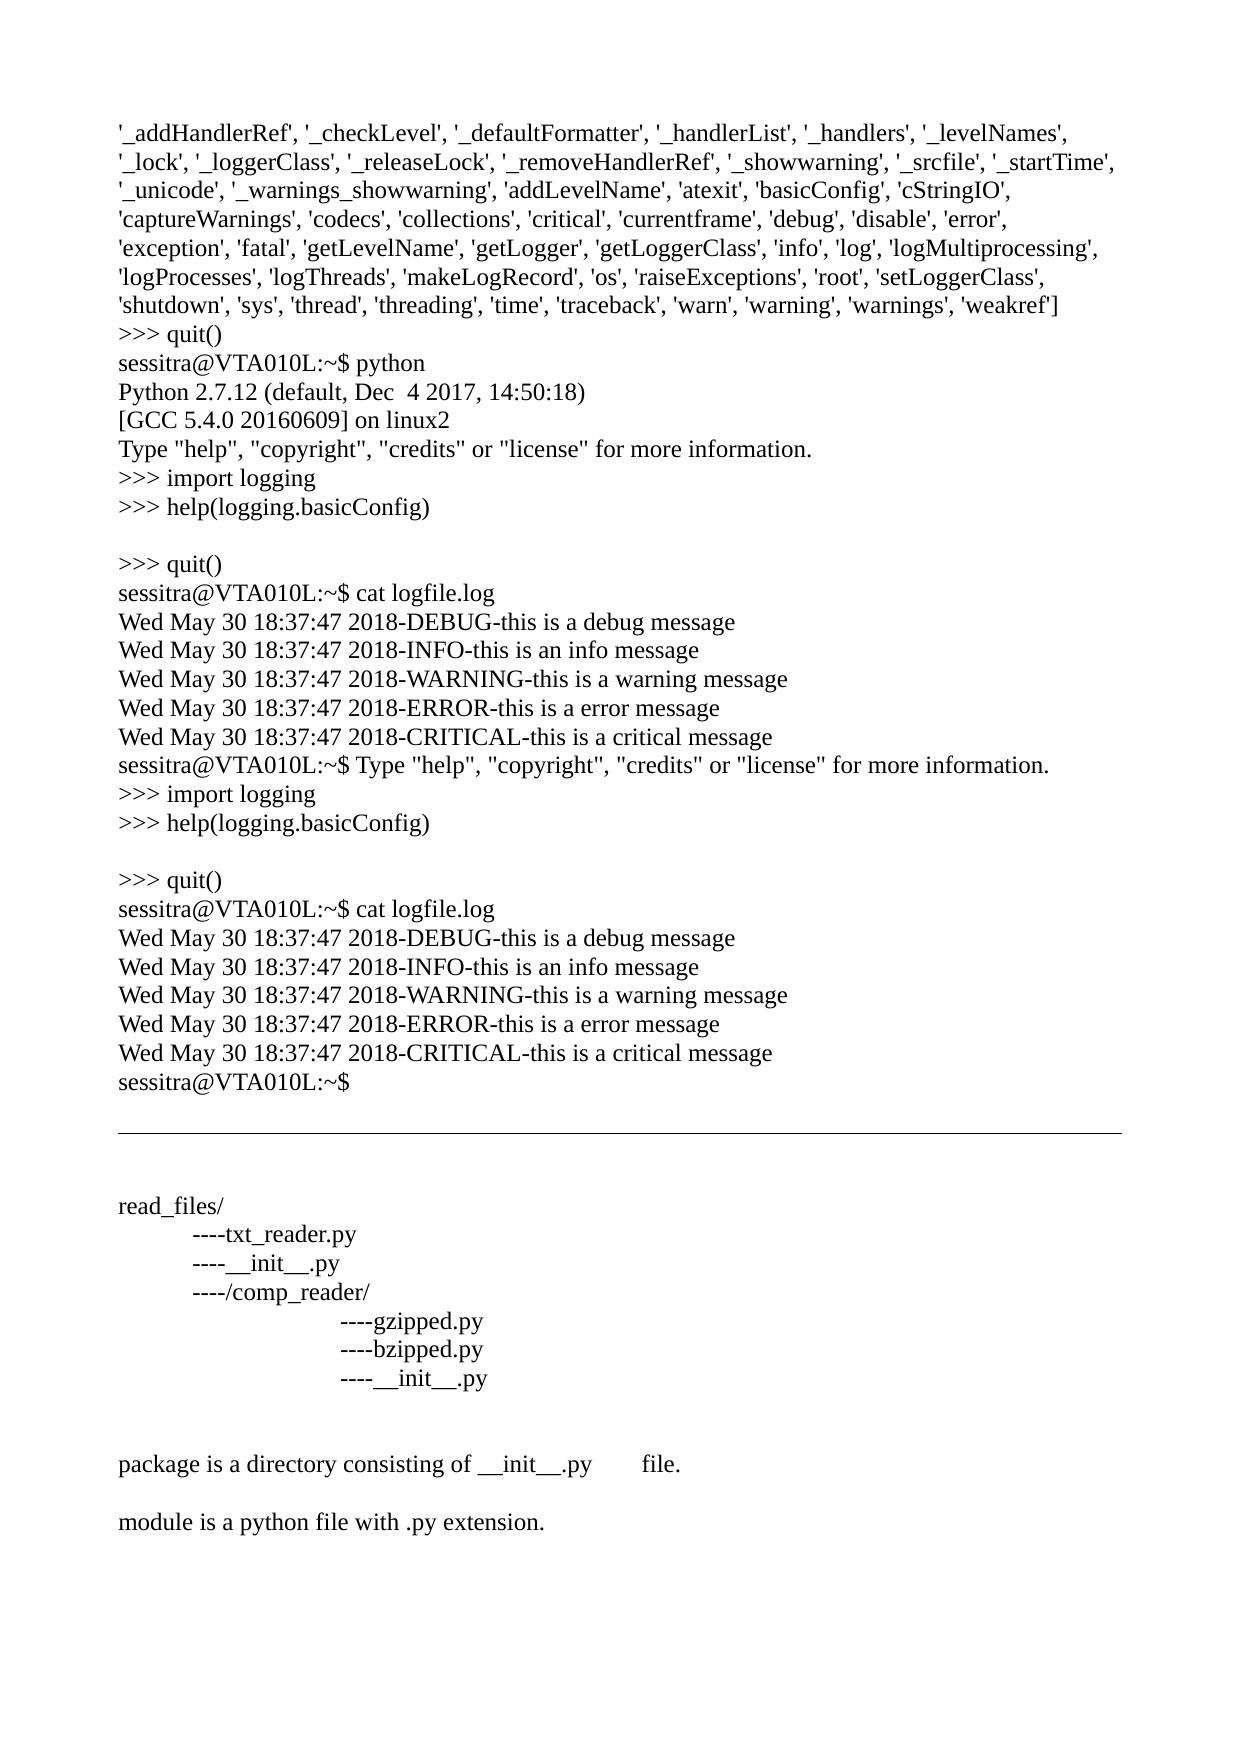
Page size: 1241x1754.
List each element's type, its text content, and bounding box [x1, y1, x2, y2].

text module is a python file with .py extension. [118, 1507, 1122, 1536]
text >>> help(logging.basicConfig) [118, 808, 1122, 837]
text Wed May 30 18:37:47 2018-DEBUG-this is a debug message [118, 923, 1122, 952]
text sessitra@VTA010L:~$ Type "help", "copyright", "credits" or "license" for more information. [118, 751, 1122, 779]
text [GCC 5.4.0 20160609] on linux2 [118, 406, 1122, 434]
text sessitra@VTA010L:~$ [118, 1067, 1122, 1096]
text ----__init__.py [118, 1363, 1122, 1392]
text Wed May 30 18:37:47 2018-DEBUG-this is a debug message [118, 607, 1122, 636]
text Python 2.7.12 (default, Dec 4 2017, 14:50:18) [118, 377, 1122, 406]
text sessitra@VTA010L:~$ python [118, 348, 1122, 377]
text >>> quit() [118, 866, 1122, 894]
text ----txt_reader.py [118, 1219, 1122, 1248]
text >>> quit() [118, 549, 1122, 578]
text Wed May 30 18:37:47 2018-CRITICAL-this is a critical message [118, 722, 1122, 751]
text Wed May 30 18:37:47 2018-WARNING-this is a warning message [118, 981, 1122, 1009]
text >>> import logging [118, 463, 1122, 492]
text '_addHandlerRef', '_checkLevel', '_defaultFormatter', '_handlerList', '_handlers', '_levelNames', '_lock', '_loggerClass', '_releaseLock', '_removeHandlerRef', '_showwarning', '_srcfile', '_startTime', '_unicode', '_warnings_showwarning', 'addLevelName', 'atexit', 'basicConfig', 'cStringIO', 'captureWarnings', 'codecs', 'collections', 'critical', 'currentframe', 'debug', 'disable', 'error', 'exception', 'fatal', 'getLevelName', 'getLogger', 'getLoggerClass', 'info', 'log', 'logMultiprocessing', 'logProcesses', 'logThreads', 'makeLogRecord', 'os', 'raiseExceptions', 'root', 'setLoggerClass', 'shutdown', 'sys', 'thread', 'threading', 'time', 'traceback', 'warn', 'warning', 'warnings', 'weakref'] [118, 118, 1122, 319]
text read_files/ [118, 1191, 1122, 1219]
text Wed May 30 18:37:47 2018-CRITICAL-this is a critical message [118, 1038, 1122, 1067]
text ----/comp_reader/ [118, 1277, 1122, 1306]
text Type "help", "copyright", "credits" or "license" for more information. [118, 434, 1122, 463]
text Wed May 30 18:37:47 2018-WARNING-this is a warning message [118, 664, 1122, 693]
text ----gzipped.py [118, 1306, 1122, 1334]
text package is a directory consisting of __init__.py file. [118, 1449, 1122, 1478]
text Wed May 30 18:37:47 2018-INFO-this is an info message [118, 952, 1122, 981]
text sessitra@VTA010L:~$ cat logfile.log [118, 894, 1122, 923]
text ----__init__.py [118, 1248, 1122, 1277]
text >>> quit() [118, 319, 1122, 348]
text >>> import logging [118, 779, 1122, 808]
text Wed May 30 18:37:47 2018-INFO-this is an info message [118, 636, 1122, 664]
text >>> help(logging.basicConfig) [118, 492, 1122, 521]
text Wed May 30 18:37:47 2018-ERROR-this is a error message [118, 693, 1122, 722]
text ----bzipped.py [118, 1334, 1122, 1363]
text sessitra@VTA010L:~$ cat logfile.log [118, 578, 1122, 607]
text Wed May 30 18:37:47 2018-ERROR-this is a error message [118, 1009, 1122, 1038]
